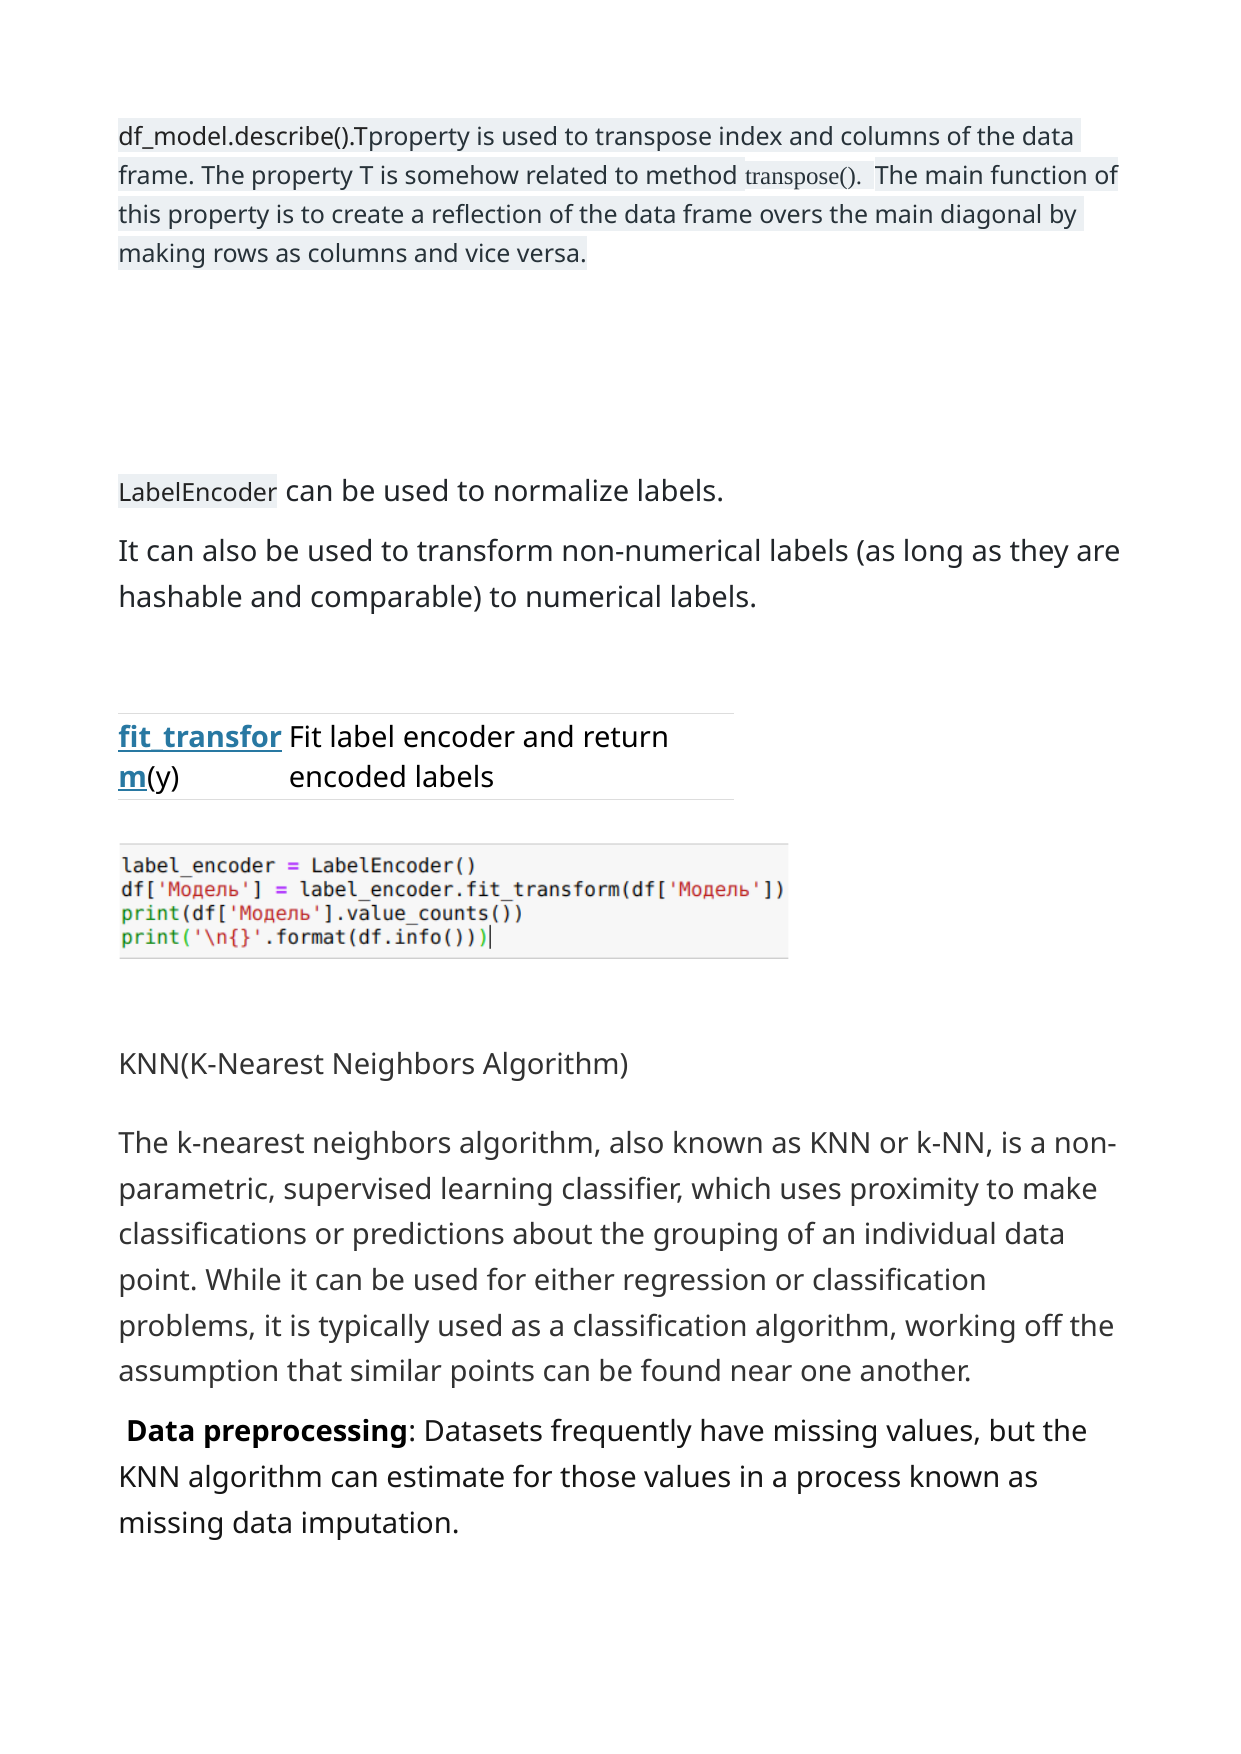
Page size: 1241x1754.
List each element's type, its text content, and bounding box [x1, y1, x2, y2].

text LabelEncoder can be used to normalize labels. [118, 470, 1122, 510]
text KNN(K-Nearest Neighbors Algorithm) [118, 1043, 1122, 1083]
text It can also be used to transform non-numerical labels (as long as they are hashable and comparable) to numerical labels. [118, 530, 1122, 616]
text Data preprocessing: Datasets frequently have missing values, but the KNN algorithm can estimate for those values in a process known as missing data imputation. [118, 1411, 1122, 1542]
table_header Fit label encoder and return encoded labels [289, 714, 734, 798]
text The k-nearest neighbors algorithm, also known as KNN or k-NN, is a non-parametric, supervised learning classifier, which uses proximity to make classifications or predictions about the grouping of an individual data point. While it can be used for either regression or classification problems, it is typically used as a classification algorithm, working off the assumption that similar points can be found near one another. [118, 1122, 1122, 1390]
text df_model.describe().Tproperty is used to transpose index and columns of the data frame. The property T is somehow related to method transpose(). The main function of this property is to create a reflection of the data frame overs the main diagonal by making rows as columns and vice versa. [118, 118, 1122, 270]
table_header fit_transform(y) [118, 714, 288, 798]
